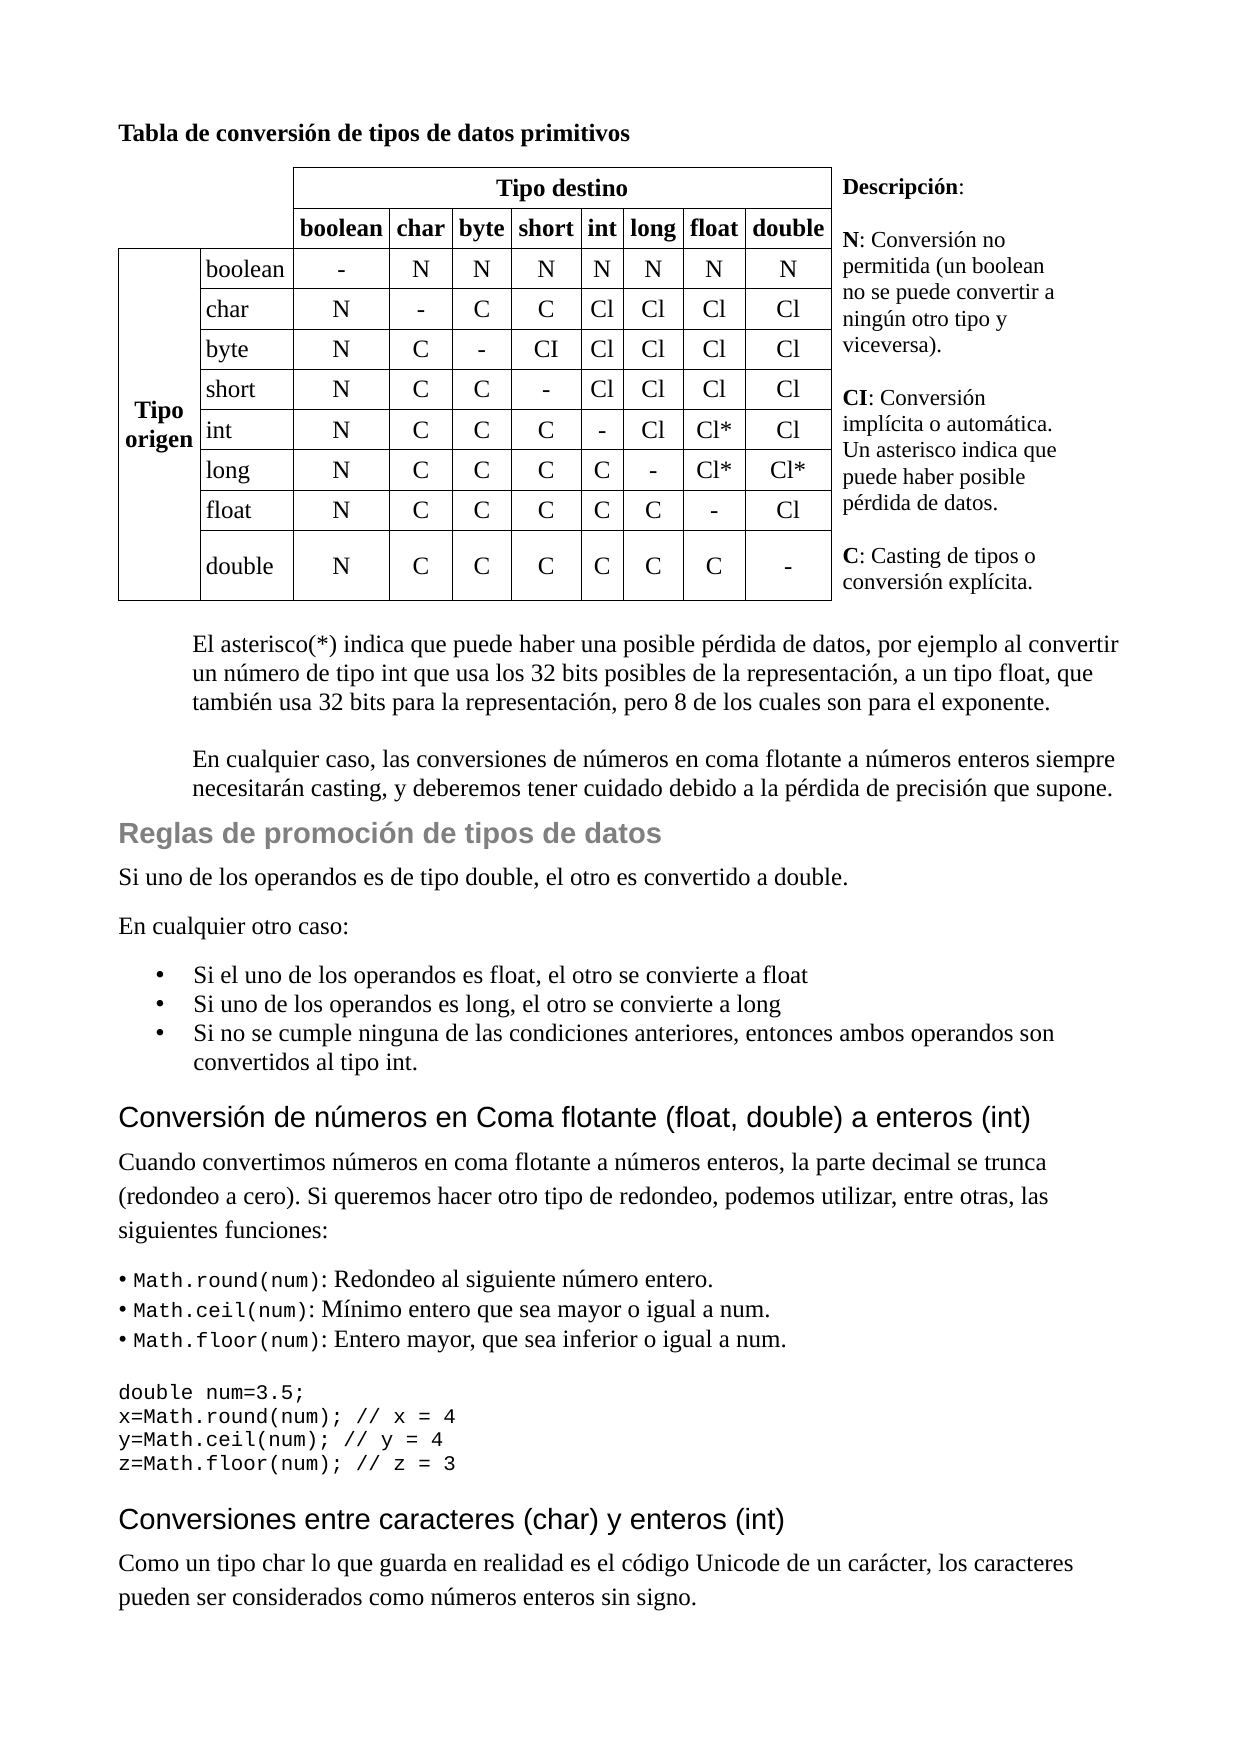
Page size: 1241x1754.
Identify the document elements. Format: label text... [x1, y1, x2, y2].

text Cuando convertimos números en coma flotante a números enteros, la parte decimal se trunca (redondeo a cero). Si queremos hacer otro tipo de redondeo, podemos utilizar, entre otras, las siguientes funciones: [118, 1147, 1122, 1244]
table_cell CI [512, 330, 581, 369]
list Si no se cumple ninguna de las condiciones anteriores, entonces ambos operandos son convertidos al tipo int. [156, 1018, 1122, 1076]
table_cell - [582, 410, 623, 449]
table_cell N [294, 410, 389, 449]
table_cell C [453, 289, 511, 328]
table_cell C [512, 289, 581, 328]
table_cell C [512, 531, 581, 600]
table_cell Cl [746, 370, 831, 409]
table_cell Cl* [684, 450, 745, 490]
table_cell N [294, 491, 389, 530]
table_cell Cl [684, 370, 745, 409]
table_cell Cl [624, 289, 683, 328]
list Si uno de los operandos es long, el otro se convierte a long [156, 989, 1122, 1018]
text y=Math.ceil(num); // y = 4 [118, 1429, 1122, 1453]
table_cell N [294, 330, 389, 369]
table_cell byte [453, 209, 511, 248]
table_cell N [512, 249, 581, 288]
table_cell byte [201, 330, 293, 369]
table_cell Cl [746, 491, 831, 530]
text • Math.ceil(num): Mínimo entero que sea mayor o igual a num. [118, 1294, 1122, 1324]
table_cell C [453, 531, 511, 600]
table_cell C [390, 410, 452, 449]
text Como un tipo char lo que guarda en realidad es el código Unicode de un carácter, los caracteres pueden ser considerados como números enteros sin signo. [118, 1548, 1122, 1611]
table_cell - [453, 330, 511, 369]
table_cell char [201, 289, 293, 328]
text Si uno de los operandos es de tipo double, el otro es convertido a double. [118, 862, 1122, 891]
table_cell N [294, 450, 389, 490]
table_cell C [453, 370, 511, 409]
table_cell short [512, 209, 581, 248]
table_header [832, 167, 837, 600]
table_cell double [201, 531, 293, 600]
table_cell Cl [746, 330, 831, 369]
subtitle Conversiones entre caracteres (char) y enteros (int) [118, 1502, 1122, 1535]
table_cell N [294, 289, 389, 328]
table_cell boolean [294, 209, 389, 248]
table_cell C [624, 491, 683, 530]
table_cell C [582, 531, 623, 600]
text x=Math.round(num); // x = 4 [118, 1406, 1122, 1429]
table_cell C [512, 410, 581, 449]
list Si el uno de los operandos es float, el otro se convierte a float [156, 961, 1122, 989]
table_cell float [201, 491, 293, 530]
table_cell Cl [624, 410, 683, 449]
table_cell boolean [201, 249, 293, 288]
text z=Math.floor(num); // z = 3 [118, 1453, 1122, 1477]
table_cell double [746, 209, 831, 248]
text Tabla de conversión de tipos de datos primitivos [118, 118, 1122, 147]
text En cualquier caso, las conversiones de números en coma flotante a números enteros siempre necesitarán casting, y deberemos tener cuidado debido a la pérdida de precisión que supone. [192, 744, 1122, 802]
table_cell Cl* [684, 410, 745, 449]
table_header [118, 167, 293, 248]
table_cell Cl [684, 330, 745, 369]
table_cell N [294, 531, 389, 600]
table_cell N [453, 249, 511, 288]
table_cell int [201, 410, 293, 449]
table_cell long [201, 450, 293, 490]
table_cell Cl [684, 289, 745, 328]
text El asterisco(*) indica que puede haber una posible pérdida de datos, por ejemplo al convertir un número de tipo int que usa los 32 bits posibles de la representación, a un tipo float, que también usa 32 bits para la representación, pero 8 de los cuales son para el exponente. [192, 629, 1122, 744]
table_cell C [582, 450, 623, 490]
subtitle Reglas de promoción de tipos de datos [118, 816, 1122, 850]
table_cell N [684, 249, 745, 288]
table_cell Cl [624, 330, 683, 369]
table_cell C [390, 370, 452, 409]
table_cell N [390, 249, 452, 288]
table_cell C [582, 491, 623, 530]
table_cell Cl [746, 289, 831, 328]
table_cell Cl* [746, 450, 831, 490]
table_cell Cl [582, 370, 623, 409]
table_cell short [201, 370, 293, 409]
table_cell - [624, 450, 683, 490]
table_cell Cl [746, 410, 831, 449]
table_cell C [453, 410, 511, 449]
text double num=3.5; [118, 1382, 1122, 1406]
table_cell - [684, 491, 745, 530]
table_header Descripción: N: Conversión no permitida (un boolean no se puede convertir a ningún otro tipo y viceversa). CI: Conversión implícita o automática. Un asterisco indica que puede haber posible pérdida de datos. C: Casting de tipos o conversión explícita. [837, 167, 1070, 600]
table_cell - [390, 289, 452, 328]
table_cell char [390, 209, 452, 248]
table_cell C [512, 491, 581, 530]
text En cualquier otro caso: [118, 911, 1122, 940]
text • Math.round(num): Redondeo al siguiente número entero. [118, 1264, 1122, 1294]
subtitle Conversión de números en Coma flotante (float, double) a enteros (int) [118, 1101, 1122, 1134]
table_cell int [582, 209, 623, 248]
table_cell - [512, 370, 581, 409]
table_cell - [746, 531, 831, 600]
table_cell C [624, 531, 683, 600]
table_cell C [453, 491, 511, 530]
table_cell Cl [624, 370, 683, 409]
table_cell Cl [582, 289, 623, 328]
table_cell N [746, 249, 831, 288]
table_cell N [582, 249, 623, 288]
table_cell C [512, 450, 581, 490]
table_cell Cl [582, 330, 623, 369]
table_cell long [624, 209, 683, 248]
table_cell N [294, 370, 389, 409]
table_cell C [390, 450, 452, 490]
table_cell C [390, 491, 452, 530]
table_cell N [624, 249, 683, 288]
table_cell C [390, 531, 452, 600]
table_cell float [684, 209, 745, 248]
table_cell - [294, 249, 389, 288]
table_cell C [684, 531, 745, 600]
table_header Tipo destino [294, 168, 831, 207]
table_cell Tipo origen [119, 249, 200, 600]
table_cell C [453, 450, 511, 490]
text • Math.floor(num): Entero mayor, que sea inferior o igual a num. [118, 1324, 1122, 1382]
table_cell C [390, 330, 452, 369]
